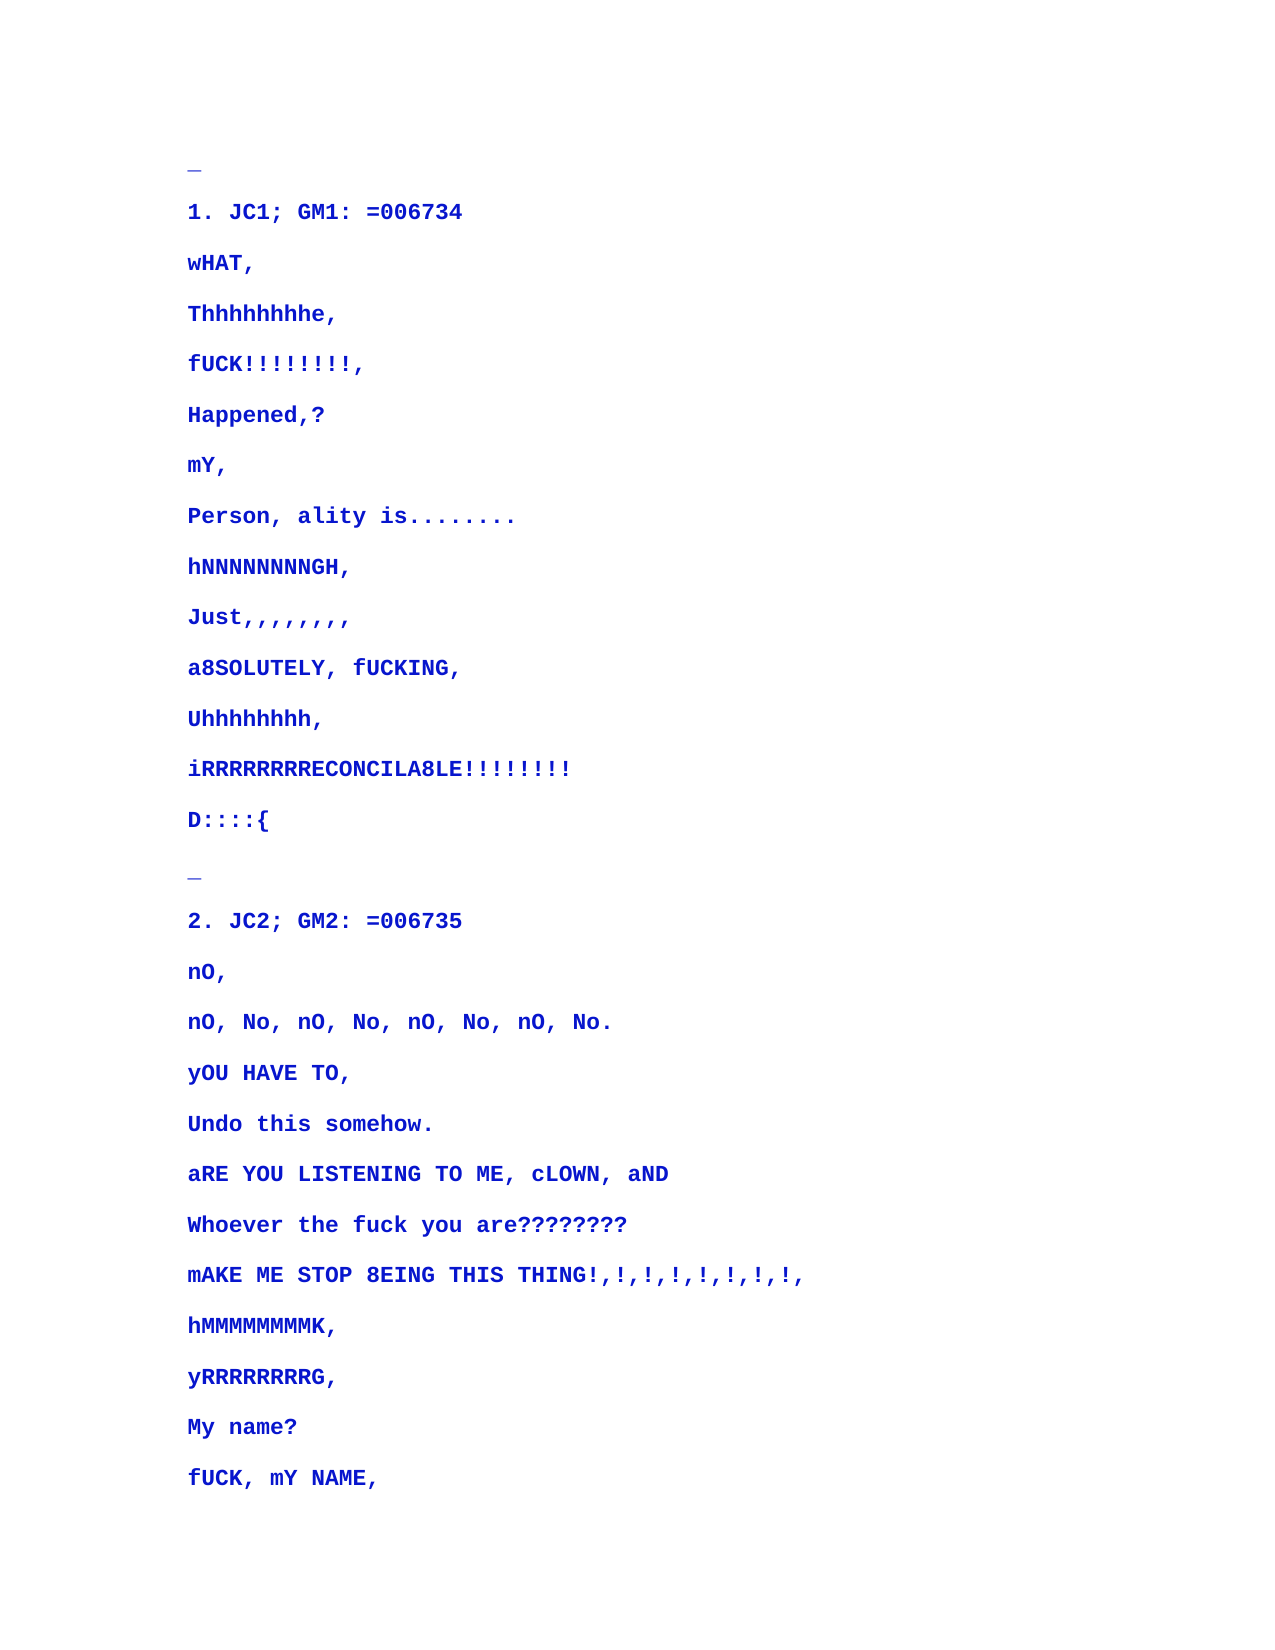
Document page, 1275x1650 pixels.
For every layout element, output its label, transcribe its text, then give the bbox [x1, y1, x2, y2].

text aRE YOU LISTENING TO ME, cLOWN, aND [187, 1162, 1087, 1188]
text _ [187, 859, 1087, 885]
text Just,,,,,,,, [187, 606, 1087, 632]
text fUCK!!!!!!!!, [187, 352, 1087, 378]
text My name? [187, 1416, 1087, 1442]
text yOU HAVE TO, [187, 1061, 1087, 1087]
text fUCK, mY NAME, [187, 1466, 1087, 1492]
text Uhhhhhhhh, [187, 707, 1087, 733]
text a8SOLUTELY, fUCKING, [187, 656, 1087, 682]
text Person, ality is........ [187, 504, 1087, 530]
text nO, No, nO, No, nO, No, nO, No. [187, 1011, 1087, 1037]
text hMMMMMMMMK, [187, 1314, 1087, 1340]
text iRRRRRRRRECONCILA8LE!!!!!!!! [187, 757, 1087, 783]
text mAKE ME STOP 8EING THIS THING!,!,!,!,!,!,!,!, [187, 1264, 1087, 1290]
text mY, [187, 454, 1087, 480]
text hNNNNNNNNGH, [187, 555, 1087, 581]
text Thhhhhhhhe, [187, 302, 1087, 328]
text D::::{ [187, 808, 1087, 834]
text 1. JC1; GM1: =006734 [187, 201, 1087, 227]
text nO, [187, 960, 1087, 986]
text Undo this somehow. [187, 1112, 1087, 1138]
text Happened,? [187, 403, 1087, 429]
text yRRRRRRRRG, [187, 1365, 1087, 1391]
text Whoever the fuck you are???????? [187, 1213, 1087, 1239]
text wHAT, [187, 251, 1087, 277]
text 2. JC2; GM2: =006735 [187, 909, 1087, 935]
text _ [187, 150, 1087, 176]
